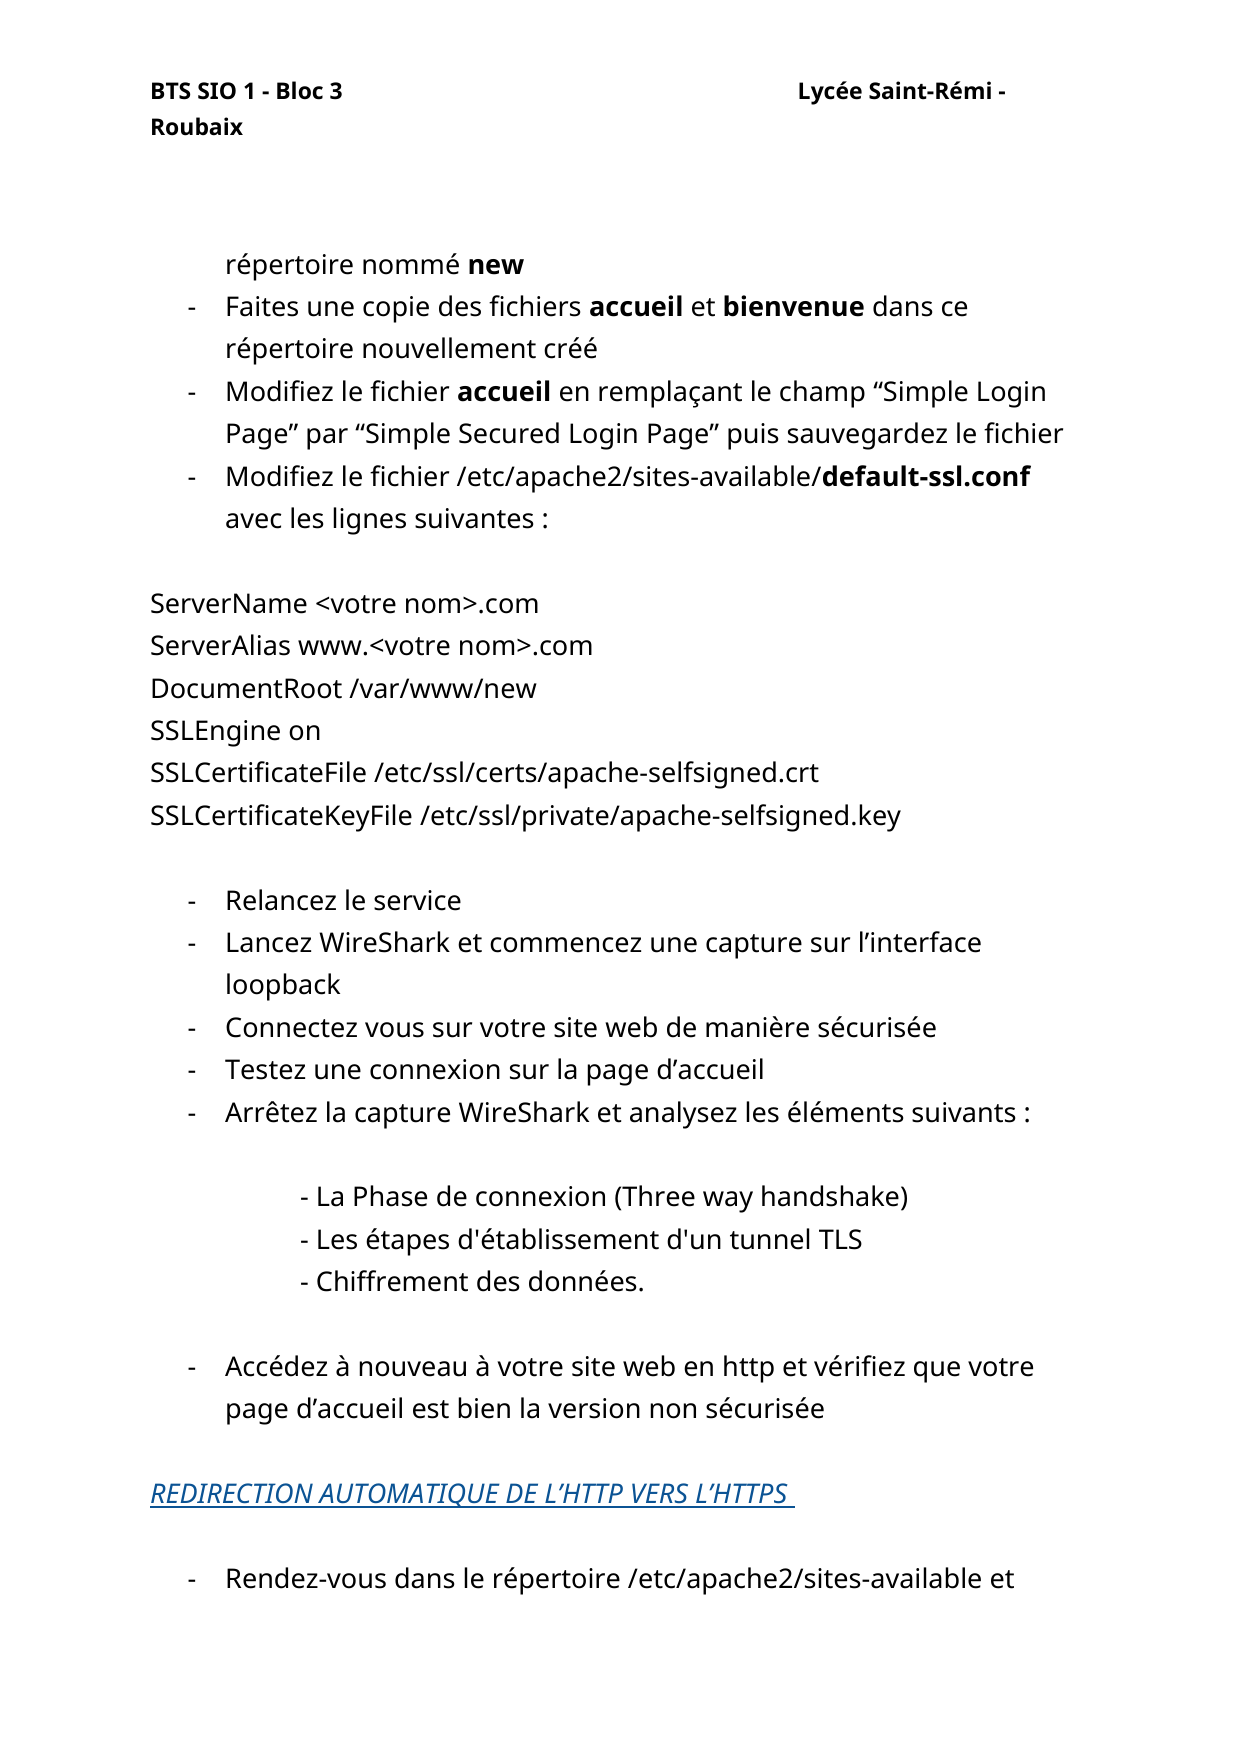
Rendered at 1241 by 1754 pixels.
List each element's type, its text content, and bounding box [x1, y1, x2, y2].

text ServerName <votre nom>.com [150, 584, 1090, 621]
list Modifiez le fichier accueil en remplaçant le champ “Simple Login Page” par “Simple Secured Login Page” puis sauvegardez le fichier [187, 372, 1090, 452]
text SSLCertificateKeyFile /etc/ssl/private/apache-selfsigned.key [150, 796, 1090, 833]
list Rendez-vous dans le répertoire /etc/apache2/sites-available et [187, 1559, 1090, 1596]
text - Les étapes d'établissement d'un tunnel TLS [225, 1220, 1090, 1257]
list Modifiez le fichier /etc/apache2/sites-available/default-ssl.conf avec les lignes suivantes : [187, 457, 1090, 536]
list Lancez WireShark et commencez une capture sur l’interface loopback [187, 923, 1090, 1003]
list Connectez vous sur votre site web de manière sécurisée [187, 1008, 1090, 1045]
text SSLEngine on [150, 711, 1090, 748]
text REDIRECTION AUTOMATIQUE DE L’HTTP VERS L’HTTPS [150, 1474, 1090, 1511]
list Faites une copie des fichiers accueil et bienvenue dans ce répertoire nouvellement créé [187, 287, 1090, 367]
text ServerAlias www.<votre nom>.com [150, 627, 1090, 663]
text - La Phase de connexion (Three way handshake) [225, 1178, 1090, 1215]
text DocumentRoot /var/www/new [150, 669, 1090, 706]
list Arrêtez la capture WireShark et analysez les éléments suivants : [187, 1093, 1090, 1130]
list Relancez le service [187, 881, 1090, 918]
text - Chiffrement des données. [225, 1263, 1090, 1299]
text SSLCertificateFile /etc/ssl/certs/apache-selfsigned.crt [150, 754, 1090, 791]
list Testez une connexion sur la page d’accueil [187, 1051, 1090, 1087]
list Accédez à nouveau à votre site web en http et vérifiez que votre page d’accueil est bien la version non sécurisée [187, 1347, 1090, 1427]
list répertoire nommé new [187, 245, 1090, 282]
